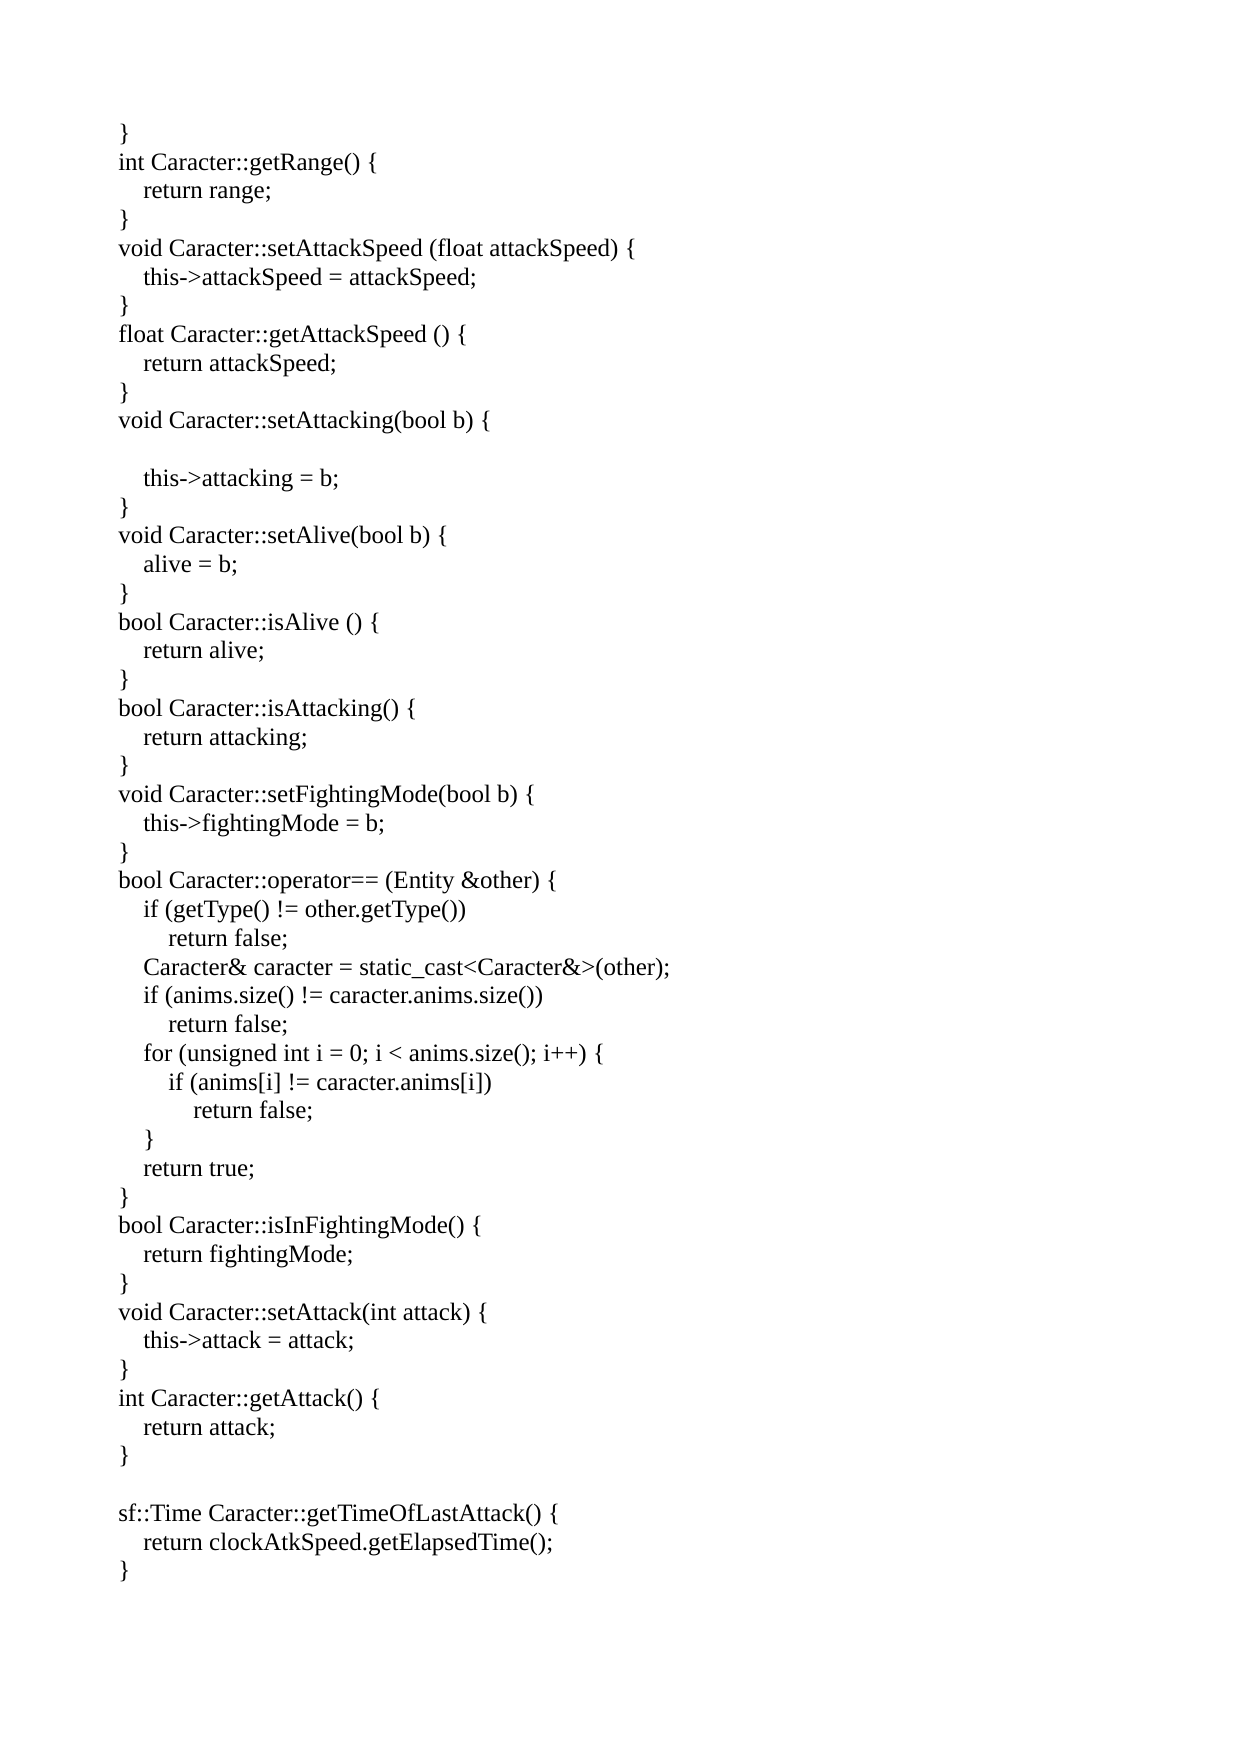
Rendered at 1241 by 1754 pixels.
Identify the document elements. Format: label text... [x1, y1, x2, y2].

text this->attackSpeed = attackSpeed; [118, 262, 1122, 291]
text return false; [118, 923, 1122, 952]
text Caracter& caracter = static_cast<Caracter&>(other); [118, 952, 1122, 981]
text } [118, 664, 1122, 693]
text } [118, 751, 1122, 779]
text void Caracter::setAttack(int attack) { [118, 1297, 1122, 1326]
text bool Caracter::isAttacking() { [118, 693, 1122, 722]
text return attackSpeed; [118, 348, 1122, 377]
text } [118, 1354, 1122, 1383]
text if (getType() != other.getType()) [118, 894, 1122, 923]
text for (unsigned int i = 0; i < anims.size(); i++) { [118, 1038, 1122, 1067]
text int Caracter::getAttack() { [118, 1383, 1122, 1412]
text return true; [118, 1153, 1122, 1182]
text } [118, 578, 1122, 607]
text this->attack = attack; [118, 1326, 1122, 1354]
text alive = b; [118, 549, 1122, 578]
text } [118, 291, 1122, 319]
text void Caracter::setAttackSpeed (float attackSpeed) { [118, 233, 1122, 262]
text } [118, 118, 1122, 147]
text } [118, 204, 1122, 233]
text return alive; [118, 636, 1122, 664]
text void Caracter::setAlive(bool b) { [118, 521, 1122, 549]
text } [118, 1441, 1122, 1469]
text } [118, 1182, 1122, 1211]
text bool Caracter::operator== (Entity &other) { [118, 866, 1122, 894]
text this->fightingMode = b; [118, 808, 1122, 837]
text int Caracter::getRange() { [118, 147, 1122, 176]
text return false; [118, 1096, 1122, 1124]
text void Caracter::setAttacking(bool b) { [118, 406, 1122, 434]
text if (anims.size() != caracter.anims.size()) [118, 981, 1122, 1009]
text } [118, 492, 1122, 521]
text return attacking; [118, 722, 1122, 751]
text return range; [118, 176, 1122, 204]
text } [118, 1124, 1122, 1153]
text sf::Time Caracter::getTimeOfLastAttack() { [118, 1498, 1122, 1527]
text void Caracter::setFightingMode(bool b) { [118, 779, 1122, 808]
text return false; [118, 1009, 1122, 1038]
text } [118, 837, 1122, 866]
text return clockAtkSpeed.getElapsedTime(); [118, 1527, 1122, 1556]
text if (anims[i] != caracter.anims[i]) [118, 1067, 1122, 1096]
text this->attacking = b; [118, 463, 1122, 492]
text } [118, 377, 1122, 406]
text } [118, 1556, 1122, 1584]
text float Caracter::getAttackSpeed () { [118, 319, 1122, 348]
text return fightingMode; [118, 1239, 1122, 1268]
text return attack; [118, 1412, 1122, 1441]
text bool Caracter::isInFightingMode() { [118, 1211, 1122, 1239]
text bool Caracter::isAlive () { [118, 607, 1122, 636]
text } [118, 1268, 1122, 1297]
